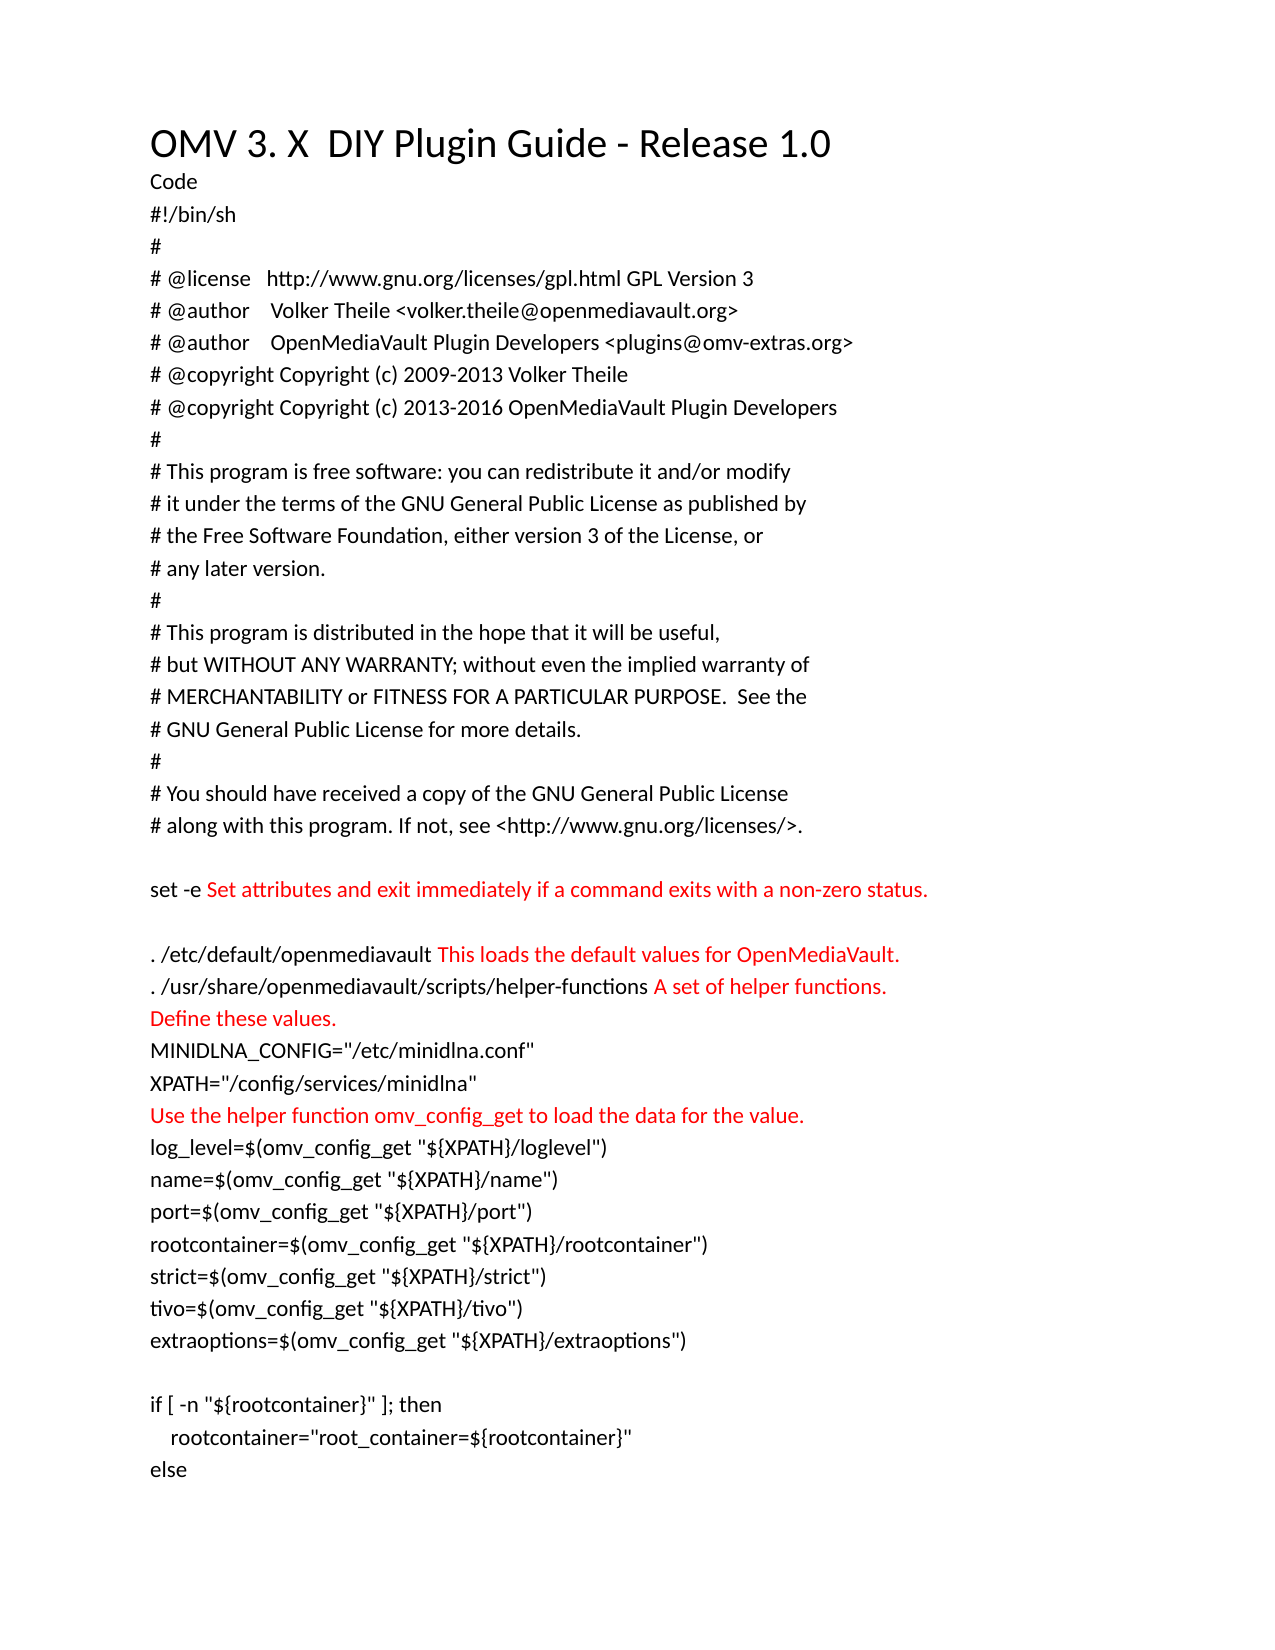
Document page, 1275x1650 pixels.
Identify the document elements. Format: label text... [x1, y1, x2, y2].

text #!/bin/sh # # @license http://www.gnu.org/licenses/gpl.html GPL Version 3 # @author Volker Theile <volker.theile@openmediavault.org> # @author OpenMediaVault Plugin Developers <plugins@omv-extras.org> # @copyright Copyright (c) 2009-2013 Volker Theile # @copyright Copyright (c) 2013-2016 OpenMediaVault Plugin Developers # # This program is free software: you can redistribute it and/or modify # it under the terms of the GNU General Public License as published by # the Free Software Foundation, either version 3 of the License, or # any later version. # # This program is distributed in the hope that it will be useful, # but WITHOUT ANY WARRANTY; without even the implied warranty of # MERCHANTABILITY or FITNESS FOR A PARTICULAR PURPOSE. See the # GNU General Public License for more details. # # You should have received a copy of the GNU General Public License # along with this program. If not, see <http://www.gnu.org/licenses/>. set -e Set attributes and exit immediately if a command exits with a non-zero status. . /etc/default/openmediavault This loads the default values for OpenMediaVault. . /usr/share/openmediavault/scripts/helper-functions A set of helper functions. Define these values. MINIDLNA_CONFIG="/etc/minidlna.conf" XPATH="/config/services/minidlna" Use the helper function omv_config_get to load the data for the value. log_level=$(omv_config_get "${XPATH}/loglevel") name=$(omv_config_get "${XPATH}/name") port=$(omv_config_get "${XPATH}/port") rootcontainer=$(omv_config_get "${XPATH}/rootcontainer") strict=$(omv_config_get "${XPATH}/strict") tivo=$(omv_config_get "${XPATH}/tivo") extraoptions=$(omv_config_get "${XPATH}/extraoptions") if [ -n "${rootcontainer}" ]; then rootcontainer="root_container=${rootcontainer}" else [150, 200, 1125, 1483]
text Code [150, 167, 1125, 196]
